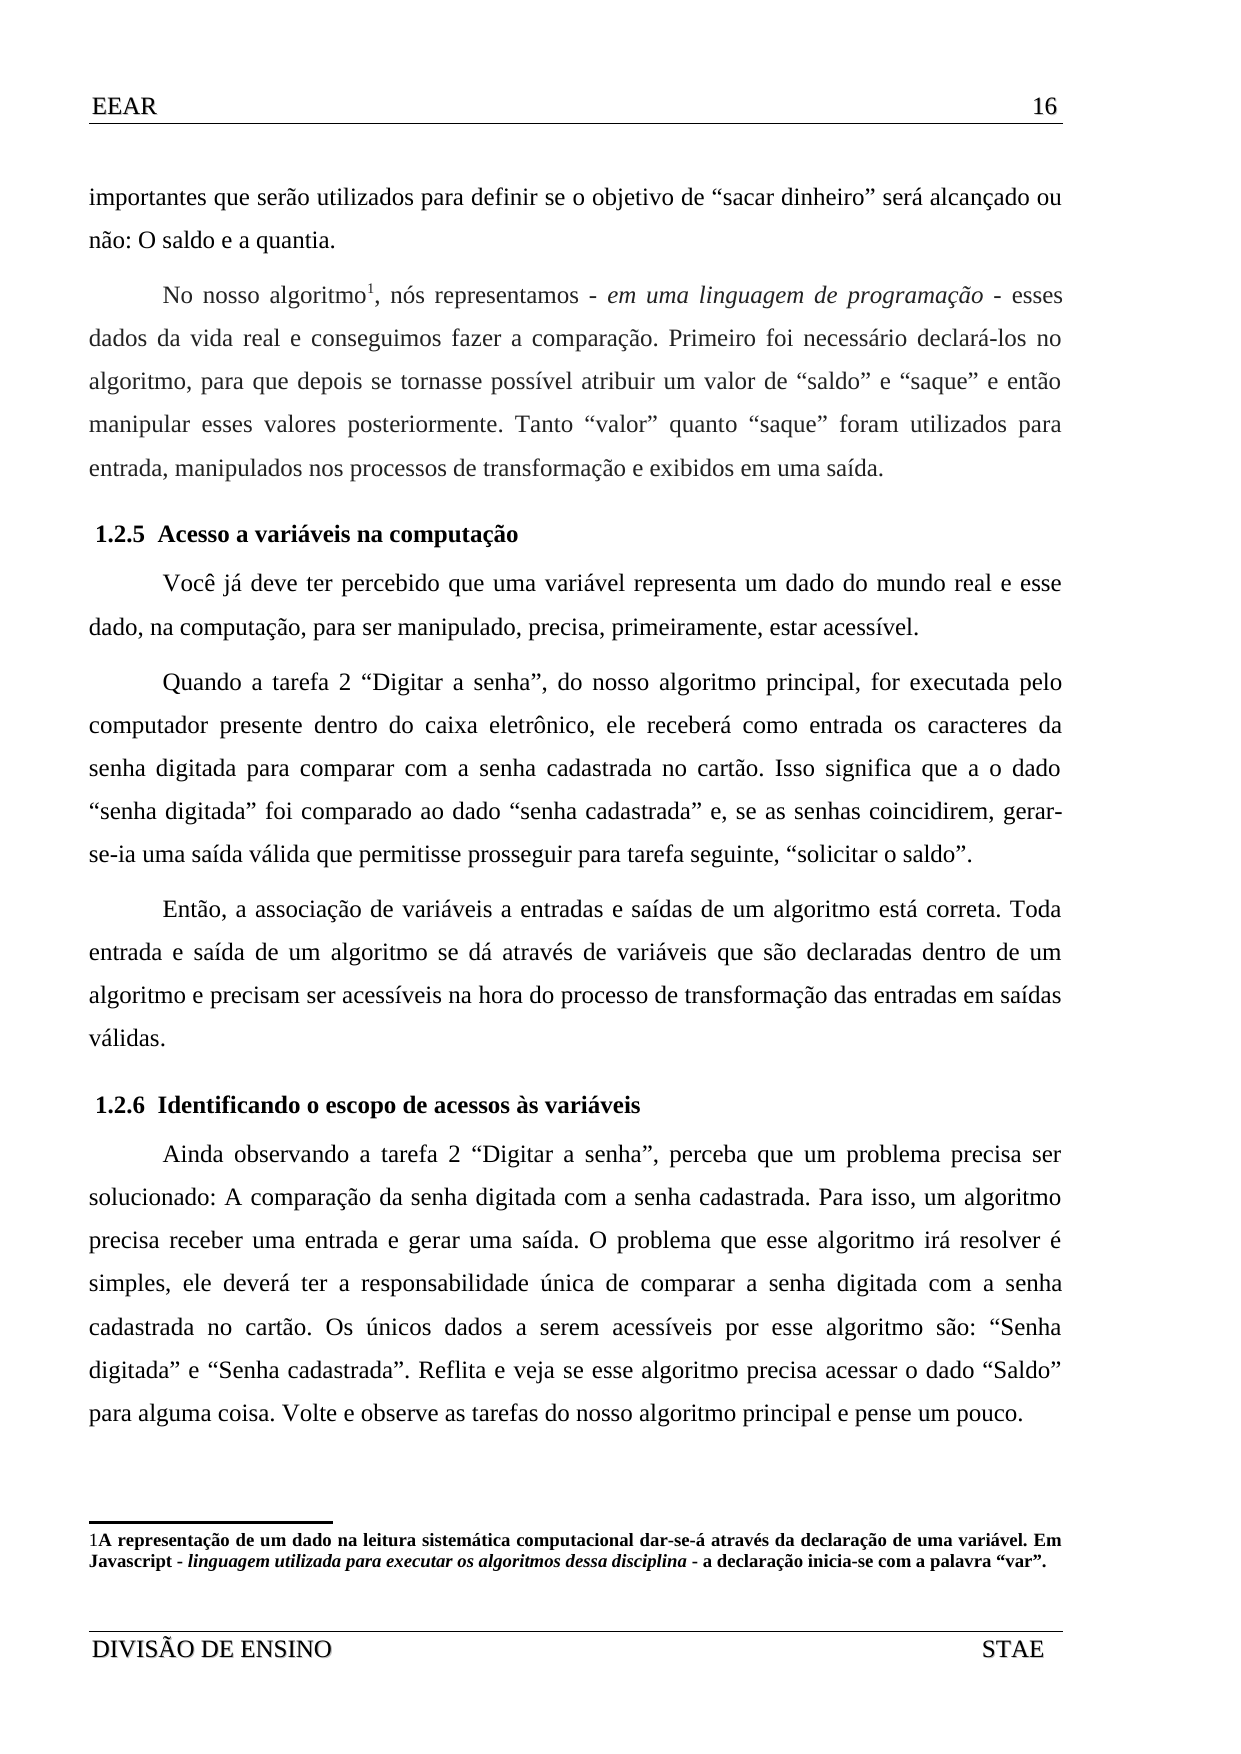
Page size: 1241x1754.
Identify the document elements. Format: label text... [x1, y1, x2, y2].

subtitle Acesso a variáveis na computação [89, 519, 1063, 548]
text Quando a tarefa 2 “Digitar a senha”, do nosso algoritmo principal, for executada pelo computador presente dentro do caixa eletrônico, ele receberá como entrada os caracteres da senha digitada para comparar com a senha cadastrada no cartão. Isso significa que a o dado “senha digitada” foi comparado ao dado “senha cadastrada” e, se as senhas coincidirem, gerar-se-ia uma saída válida que permitisse prosseguir para tarefa seguinte, “solicitar o saldo”. [89, 667, 1063, 868]
text A representação de um dado na leitura sistemática computacional dar-se-á através da declaração de uma variável. Em Javascript - linguagem utilizada para executar os algoritmos dessa disciplina - a declaração inicia-se com a palavra “var”. [89, 1528, 1063, 1572]
text Então, a associação de variáveis a entradas e saídas de um algoritmo está correta. Toda entrada e saída de um algoritmo se dá através de variáveis que são declaradas dentro de um algoritmo e precisam ser acessíveis na hora do processo de transformação das entradas em saídas válidas. [89, 894, 1063, 1052]
text No nosso algoritmo, nós representamos - em uma linguagem de programação - esses dados da vida real e conseguimos fazer a comparação. Primeiro foi necessário declará-los no algoritmo, para que depois se tornasse possível atribuir um valor de “saldo” e “saque” e então manipular esses valores posteriormente. Tanto “valor” quanto “saque” foram utilizados para entrada, manipulados nos processos de transformação e exibidos em uma saída. [89, 280, 1063, 481]
text Você já deve ter percebido que uma variável representa um dado do mundo real e esse dado, na computação, para ser manipulado, precisa, primeiramente, estar acessível. [89, 568, 1063, 640]
text Ainda observando a tarefa 2 “Digitar a senha”, perceba que um problema precisa ser solucionado: A comparação da senha digitada com a senha cadastrada. Para isso, um algoritmo precisa receber uma entrada e gerar uma saída. O problema que esse algoritmo irá resolver é simples, ele deverá ter a responsabilidade única de comparar a senha digitada com a senha cadastrada no cartão. Os únicos dados a serem acessíveis por esse algoritmo são: “Senha digitada” e “Senha cadastrada”. Reflita e veja se esse algoritmo precisa acessar o dado “Saldo” para alguma coisa. Volte e observe as tarefas do nosso algoritmo principal e pense um pouco. [89, 1139, 1063, 1427]
subtitle Identificando o escopo de acessos às variáveis [89, 1090, 1063, 1119]
text importantes que serão utilizados para definir se o objetivo de “sacar dinheiro” será alcançado ou não: O saldo e a quantia. [89, 182, 1063, 254]
